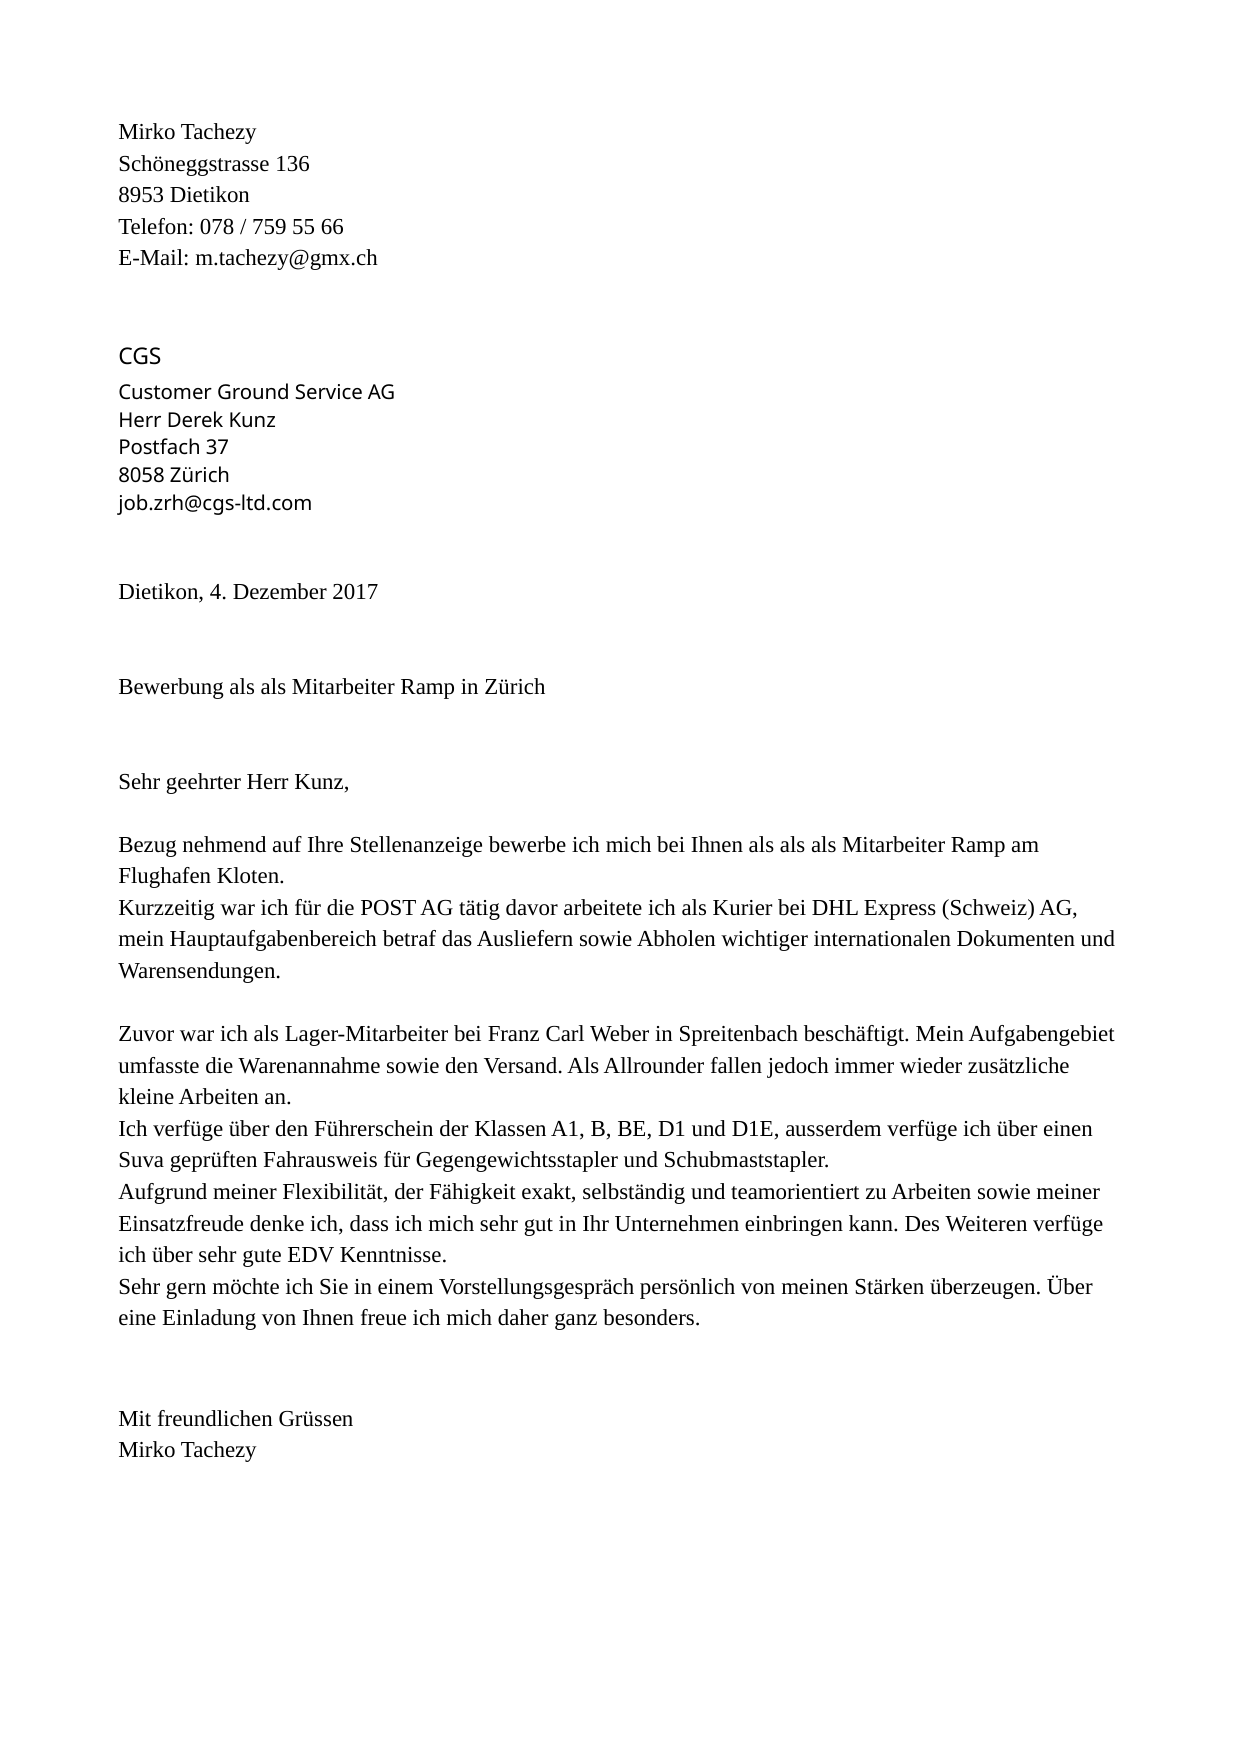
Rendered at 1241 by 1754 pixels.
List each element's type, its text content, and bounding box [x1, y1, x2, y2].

text Mirko Tachezy Schöneggstrasse 136 8953 Dietikon Telefon: 078 / 759 55 66 E-Mail: m.tachezy@gmx.ch CGS [118, 118, 1122, 371]
text Kurzzeitig war ich für die POST AG tätig davor arbeitete ich als Kurier bei DHL Express (Schweiz) AG, mein Hauptaufgabenbereich betraf das Ausliefern sowie Abholen wichtiger internationalen Dokumenten und Warensendungen. Zuvor war ich als Lager-Mitarbeiter bei Franz Carl Weber in Spreitenbach beschäftigt. Mein Aufgabengebiet umfasste die Warenannahme sowie den Versand. Als Allrounder fallen jedoch immer wieder zusätzliche kleine Arbeiten an. [118, 894, 1122, 1110]
text Customer Ground Service AG [118, 378, 1122, 405]
text Sehr gern möchte ich Sie in einem Vorstellungsgespräch persönlich von meinen Stärken überzeugen. Über eine Einladung von Ihnen freue ich mich daher ganz besonders. [118, 1273, 1122, 1331]
text Mit freundlichen Grüssen [118, 1405, 1122, 1431]
text Sehr geehrter Herr Kunz, [118, 704, 1122, 794]
text job.zrh@cgs-ltd.com [118, 488, 1122, 516]
text Ich verfüge über den Führerschein der Klassen A1, B, BE, D1 und D1E, ausserdem verfüge ich über einen Suva geprüften Fahrausweis für Gegengewichtsstapler und Schubmaststapler. [118, 1115, 1122, 1173]
text Herr Derek Kunz [118, 405, 1122, 433]
text Bezug nehmend auf Ihre Stellenanzeige bewerbe ich mich bei Ihnen als als als Mitarbeiter Ramp am Flughafen Kloten. [118, 799, 1122, 889]
text Mirko Tachezy [118, 1436, 1122, 1463]
text Aufgrund meiner Flexibilität, der Fähigkeit exakt, selbständig und teamorientiert zu Arbeiten sowie meiner Einsatzfreude denke ich, dass ich mich sehr gut in Ihr Unternehmen einbringen kann. Des Weiteren verfüge ich über sehr gute EDV Kenntnisse. [118, 1178, 1122, 1267]
text 8058 Zürich [118, 461, 1122, 488]
text Postfach 37 [118, 433, 1122, 461]
text Bewerbung als als Mitarbeiter Ramp in Zürich [118, 610, 1122, 699]
text Dietikon, 4. Dezember 2017 [118, 578, 1122, 605]
